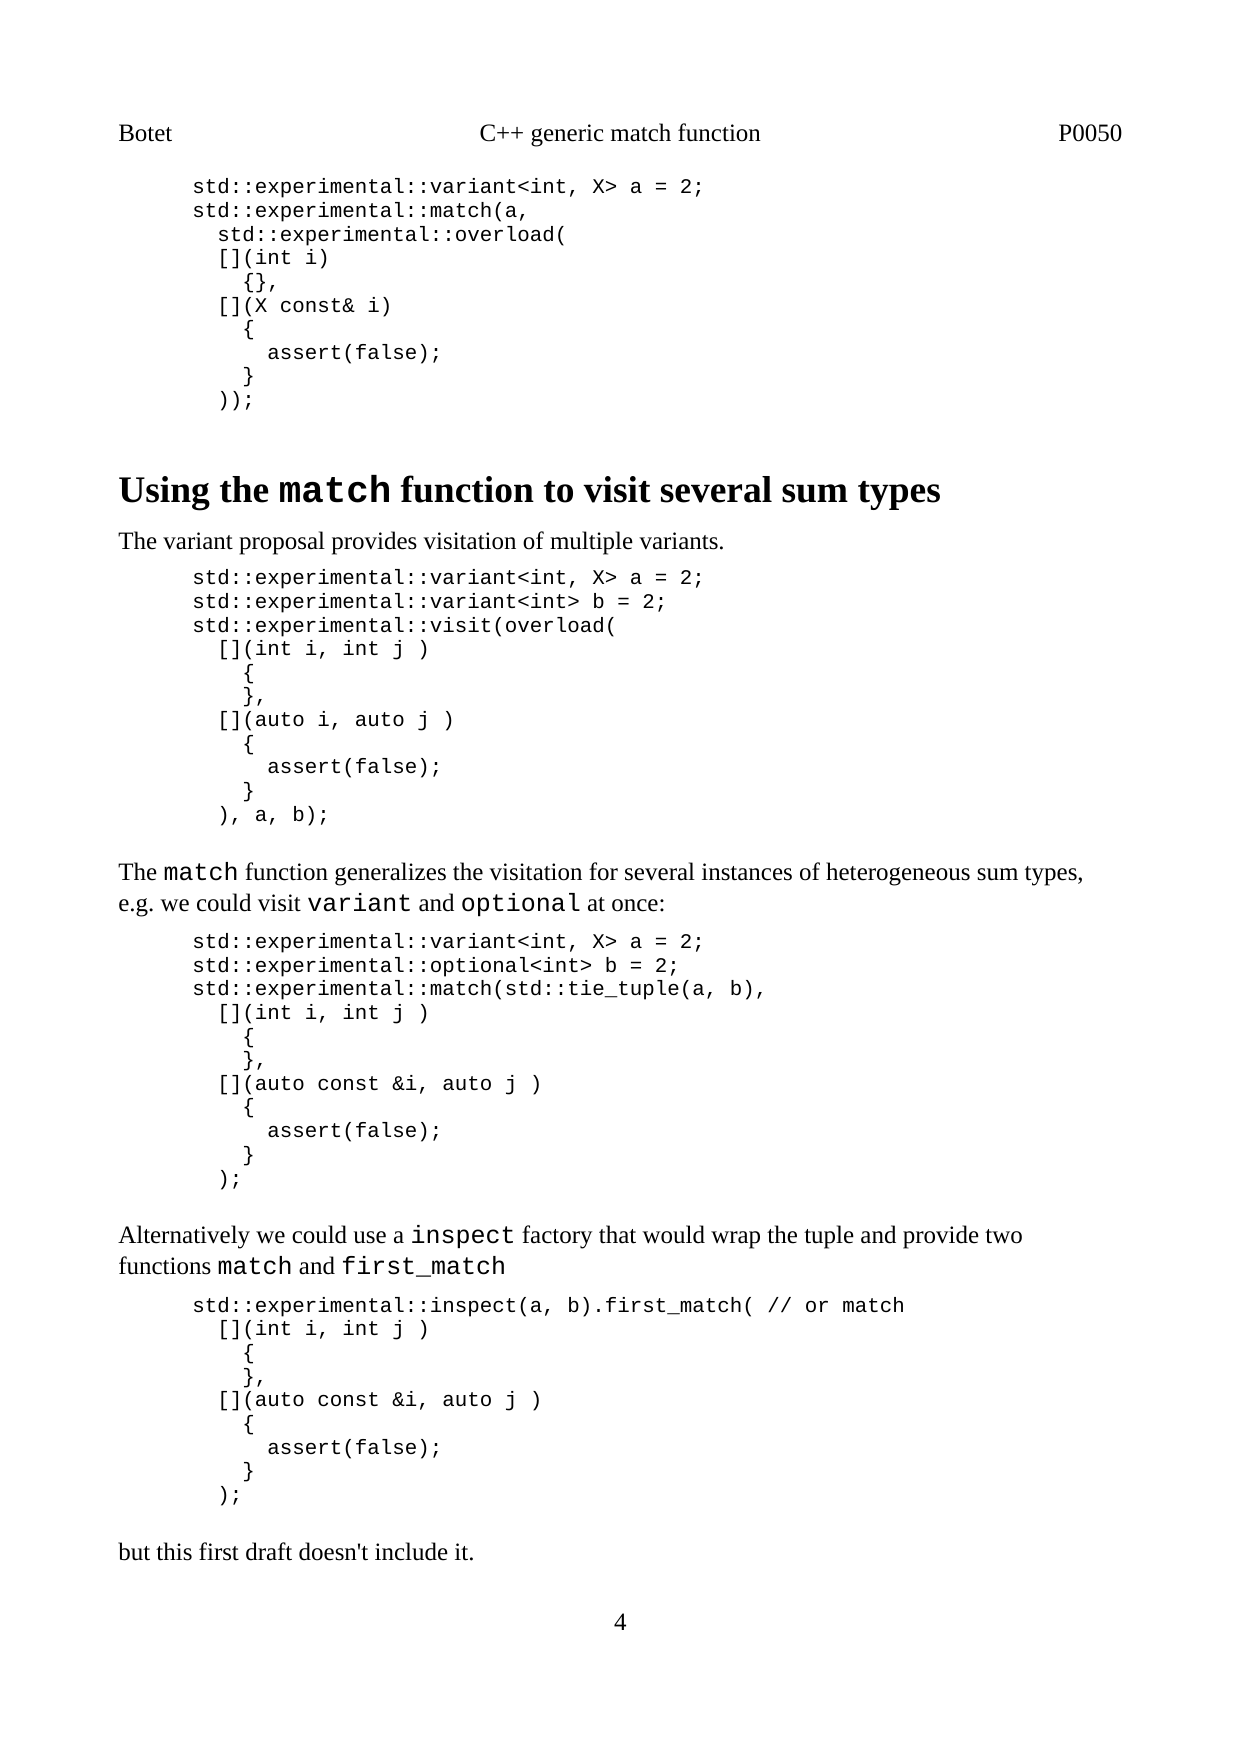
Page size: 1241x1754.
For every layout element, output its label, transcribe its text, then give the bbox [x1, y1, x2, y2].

text } [192, 1144, 1122, 1167]
text std::experimental::variant<int, X> a = 2; [192, 567, 1122, 591]
text std::experimental::match(std::tie_tuple(a, b), [192, 978, 1122, 1002]
text } [192, 366, 1122, 389]
text [](int i, int j ) [192, 1318, 1122, 1342]
text std::experimental::visit(overload( [192, 614, 1122, 638]
text [](auto const &i, auto j ) [192, 1389, 1122, 1413]
text std::experimental::inspect(a, b).first_match( // or match [192, 1295, 1122, 1318]
text [](int i, int j ) [192, 1002, 1122, 1026]
text { [192, 1413, 1122, 1437]
text }, [192, 1366, 1122, 1389]
text std::experimental::optional<int> b = 2; [192, 955, 1122, 978]
text [](X const& i) [192, 294, 1122, 318]
text } [192, 1460, 1122, 1484]
text [](auto const &i, auto j ) [192, 1073, 1122, 1097]
text { [192, 1026, 1122, 1049]
text std::experimental::variant<int, X> a = 2; [192, 931, 1122, 955]
text ); [192, 1484, 1122, 1508]
text The variant proposal provides visitation of multiple variants. [118, 526, 1122, 555]
text { [192, 318, 1122, 342]
text assert(false); [192, 1120, 1122, 1144]
subtitle Using the match function to visit several sum types [118, 467, 1122, 513]
text } [192, 780, 1122, 804]
text { [192, 733, 1122, 756]
text std::experimental::variant<int, X> a = 2; [192, 176, 1122, 200]
text [](int i) [192, 247, 1122, 271]
text assert(false); [192, 1437, 1122, 1460]
text ); [192, 1167, 1122, 1191]
text Alternatively we could use a inspect factory that would wrap the tuple and provide two functions match and first_match [118, 1221, 1122, 1282]
text std::experimental::overload( [192, 224, 1122, 247]
text { [192, 1097, 1122, 1120]
text {}, [192, 271, 1122, 294]
text but this first draft doesn't include it. [118, 1537, 1122, 1566]
text assert(false); [192, 756, 1122, 780]
text { [192, 1342, 1122, 1366]
text [](int i, int j ) [192, 638, 1122, 662]
text { [192, 662, 1122, 686]
text )); [192, 389, 1122, 413]
text }, [192, 686, 1122, 709]
text std::experimental::variant<int> b = 2; [192, 591, 1122, 614]
text ), a, b); [192, 804, 1122, 827]
text [](auto i, auto j ) [192, 709, 1122, 733]
text The match function generalizes the visitation for several instances of heterogeneous sum types, e.g. we could visit variant and optional at once: [118, 857, 1122, 918]
text }, [192, 1049, 1122, 1073]
text std::experimental::match(a, [192, 200, 1122, 224]
text assert(false); [192, 342, 1122, 366]
